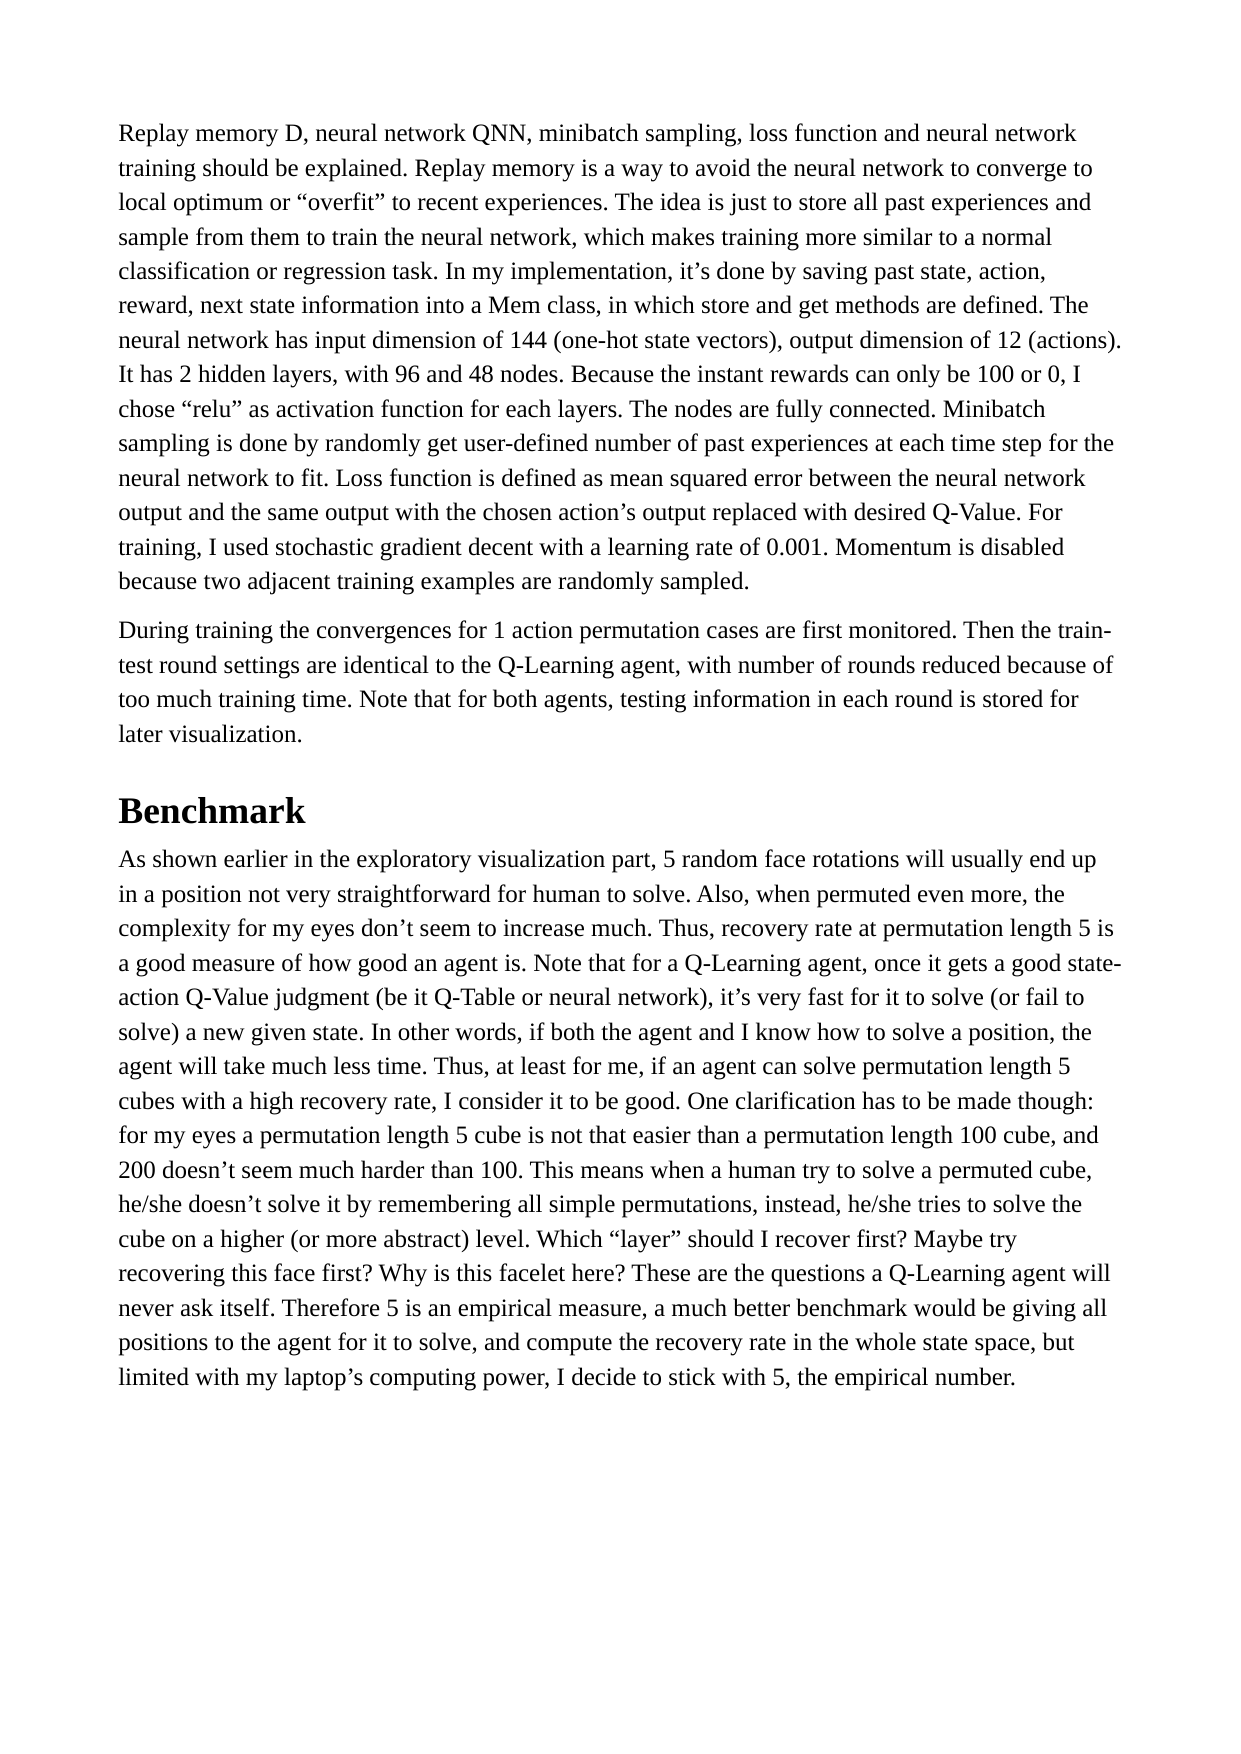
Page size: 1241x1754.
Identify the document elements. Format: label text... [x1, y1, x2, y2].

text During training the convergences for 1 action permutation cases are first monitored. Then the train-test round settings are identical to the Q-Learning agent, with number of rounds reduced because of too much training time. Note that for both agents, testing information in each round is stored for later visualization. [118, 615, 1122, 748]
text As shown earlier in the exploratory visualization part, 5 random face rotations will usually end up in a position not very straightforward for human to solve. Also, when permuted even more, the complexity for my eyes don’t seem to increase much. Thus, recovery rate at permutation length 5 is a good measure of how good an agent is. Note that for a Q-Learning agent, once it gets a good state-action Q-Value judgment (be it Q-Table or neural network), it’s very fast for it to solve (or fail to solve) a new given state. In other words, if both the agent and I know how to solve a position, the agent will take much less time. Thus, at least for me, if an agent can solve permutation length 5 cubes with a high recovery rate, I consider it to be good. One clarification has to be made though: for my eyes a permutation length 5 cube is not that easier than a permutation length 100 cube, and 200 doesn’t seem much harder than 100. This means when a human try to solve a permuted cube, he/she doesn’t solve it by remembering all simple permutations, instead, he/she tries to solve the cube on a higher (or more abstract) level. Which “layer” should I recover first? Maybe try recovering this face first? Why is this facelet here? These are the questions a Q-Learning agent will never ask itself. Therefore 5 is an empirical measure, a much better benchmark would be giving all positions to the agent for it to solve, and compute the recovery rate in the whole state space, but limited with my laptop’s computing power, I decide to stick with 5, the empirical number. [118, 844, 1122, 1390]
subtitle Benchmark [118, 789, 1122, 832]
text Replay memory D, neural network QNN, minibatch sampling, loss function and neural network training should be explained. Replay memory is a way to avoid the neural network to converge to local optimum or “overfit” to recent experiences. The idea is just to store all past experiences and sample from them to train the neural network, which makes training more similar to a normal classification or regression task. In my implementation, it’s done by saving past state, action, reward, next state information into a Mem class, in which store and get methods are defined. The neural network has input dimension of 144 (one-hot state vectors), output dimension of 12 (actions). It has 2 hidden layers, with 96 and 48 nodes. Because the instant rewards can only be 100 or 0, I chose “relu” as activation function for each layers. The nodes are fully connected. Minibatch sampling is done by randomly get user-defined number of past experiences at each time step for the neural network to fit. Loss function is defined as mean squared error between the neural network output and the same output with the chosen action’s output replaced with desired Q-Value. For training, I used stochastic gradient decent with a learning rate of 0.001. Momentum is disabled because two adjacent training examples are randomly sampled. [118, 118, 1122, 595]
